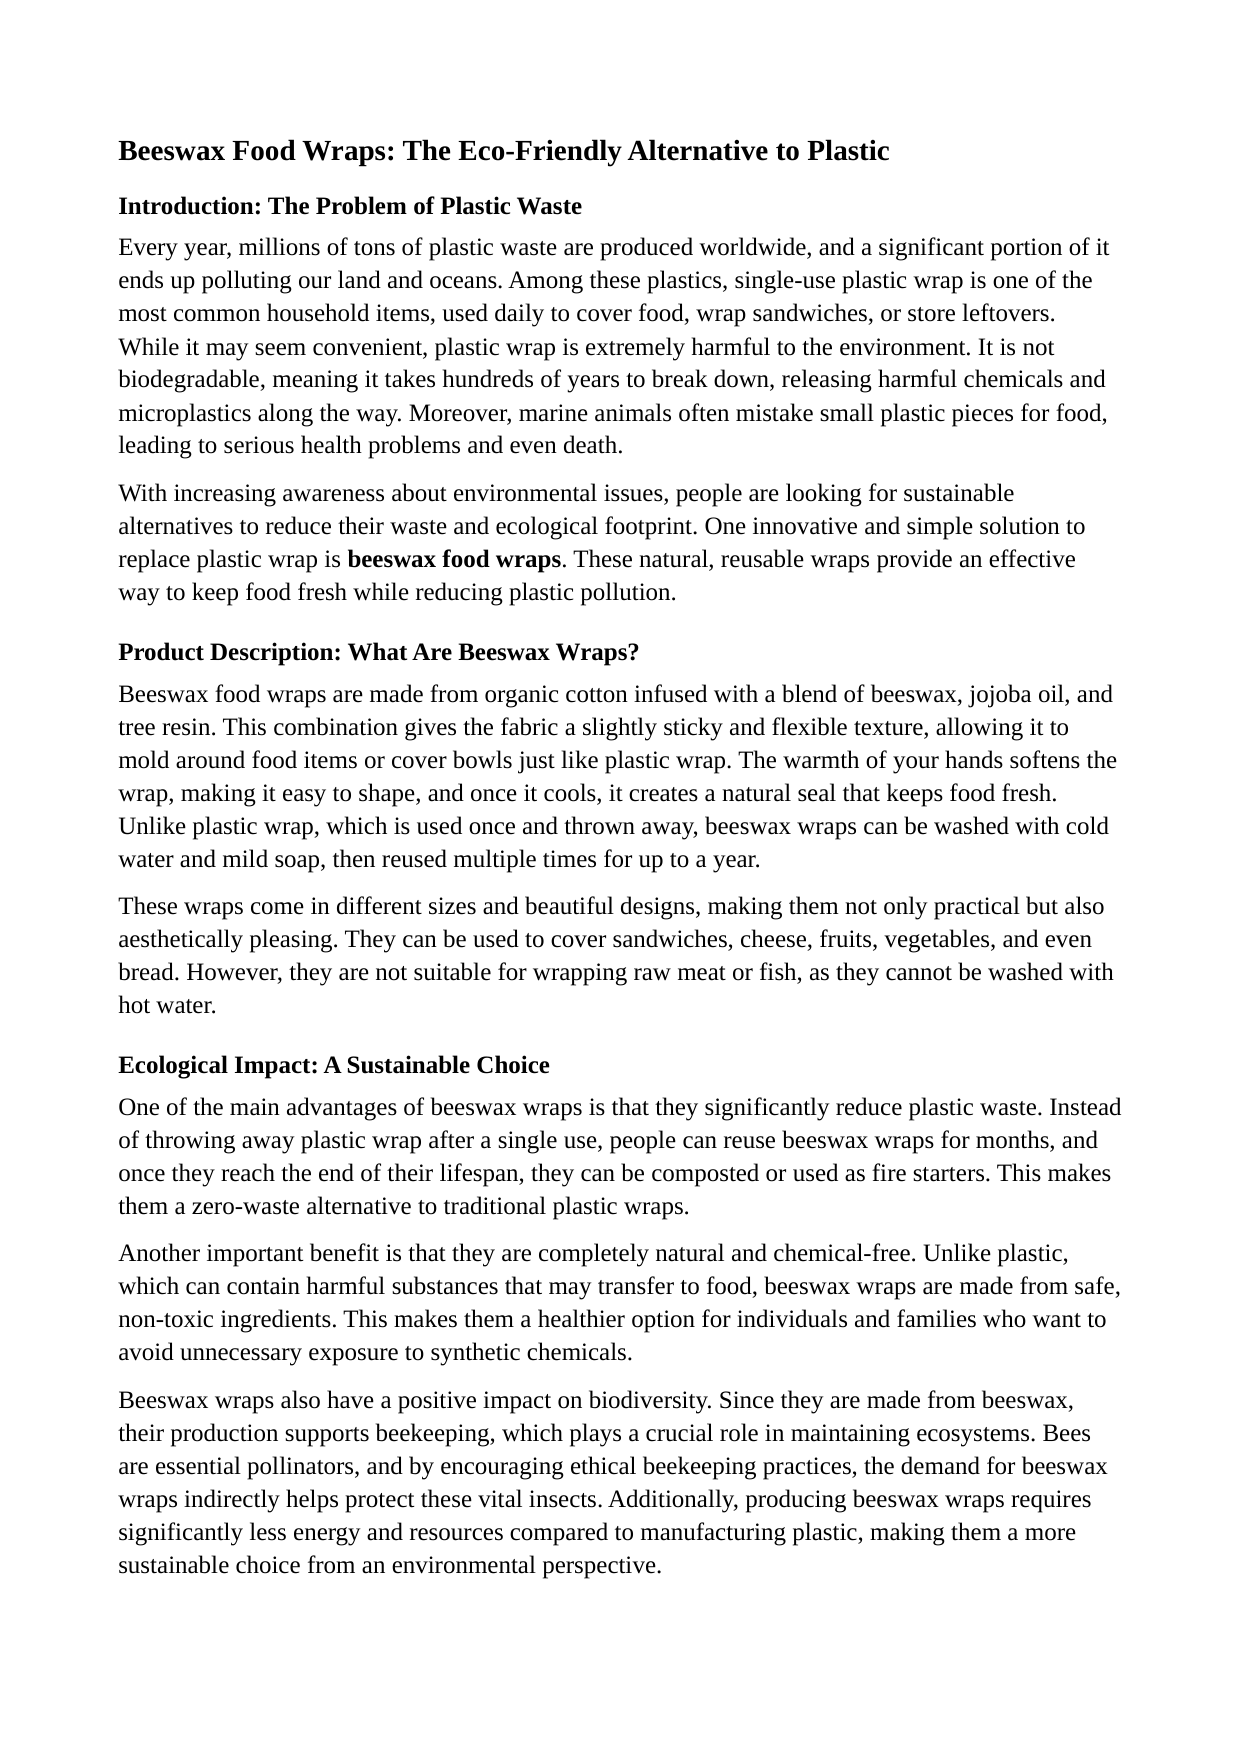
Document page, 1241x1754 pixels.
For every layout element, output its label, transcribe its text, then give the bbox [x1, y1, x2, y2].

subtitle Introduction: The Problem of Plastic Waste [118, 191, 1122, 220]
text Beeswax food wraps are made from organic cotton infused with a blend of beeswax, jojoba oil, and tree resin. This combination gives the fabric a slightly sticky and flexible texture, allowing it to mold around food items or cover bowls just like plastic wrap. The warmth of your hands softens the wrap, making it easy to shape, and once it cools, it creates a natural seal that keeps food fresh. Unlike plastic wrap, which is used once and thrown away, beeswax wraps can be washed with cold water and mild soap, then reused multiple times for up to a year. [118, 679, 1122, 872]
text These wraps come in different sizes and beautiful designs, making them not only practical but also aesthetically pleasing. They can be used to cover sandwiches, cheese, fruits, vegetables, and even bread. However, they are not suitable for wrapping raw meat or fish, as they cannot be washed with hot water. [118, 891, 1122, 1019]
text With increasing awareness about environmental issues, people are looking for sustainable alternatives to reduce their waste and ecological footprint. One innovative and simple solution to replace plastic wrap is beeswax food wraps. These natural, reusable wraps provide an effective way to keep food fresh while reducing plastic pollution. [118, 478, 1122, 606]
text One of the main advantages of beeswax wraps is that they significantly reduce plastic waste. Instead of throwing away plastic wrap after a single use, people can reuse beeswax wraps for months, and once they reach the end of their lifespan, they can be composted or used as fire starters. This makes them a zero-waste alternative to traditional plastic wraps. [118, 1092, 1122, 1219]
text Beeswax wraps also have a positive impact on biodiversity. Since they are made from beeswax, their production supports beekeeping, which plays a crucial role in maintaining ecosystems. Bees are essential pollinators, and by encouraging ethical beekeeping practices, the demand for beeswax wraps indirectly helps protect these vital insects. Additionally, producing beeswax wraps requires significantly less energy and resources compared to manufacturing plastic, making them a more sustainable choice from an environmental perspective. [118, 1385, 1122, 1579]
subtitle Ecological Impact: A Sustainable Choice [118, 1051, 1122, 1079]
subtitle Beeswax Food Wraps: The Eco-Friendly Alternative to Plastic [118, 133, 1122, 166]
text Every year, millions of tons of plastic waste are produced worldwide, and a significant portion of it ends up polluting our land and oceans. Among these plastics, single-use plastic wrap is one of the most common household items, used daily to cover food, wrap sandwiches, or store leftovers. While it may seem convenient, plastic wrap is extremely harmful to the environment. It is not biodegradable, meaning it takes hundreds of years to break down, releasing harmful chemicals and microplastics along the way. Moreover, marine animals often mistake small plastic pieces for food, leading to serious health problems and even death. [118, 232, 1122, 459]
text Another important benefit is that they are completely natural and chemical-free. Unlike plastic, which can contain harmful substances that may transfer to food, beeswax wraps are made from safe, non-toxic ingredients. This makes them a healthier option for individuals and families who want to avoid unnecessary exposure to synthetic chemicals. [118, 1238, 1122, 1366]
subtitle Product Description: What Are Beeswax Wraps? [118, 637, 1122, 666]
